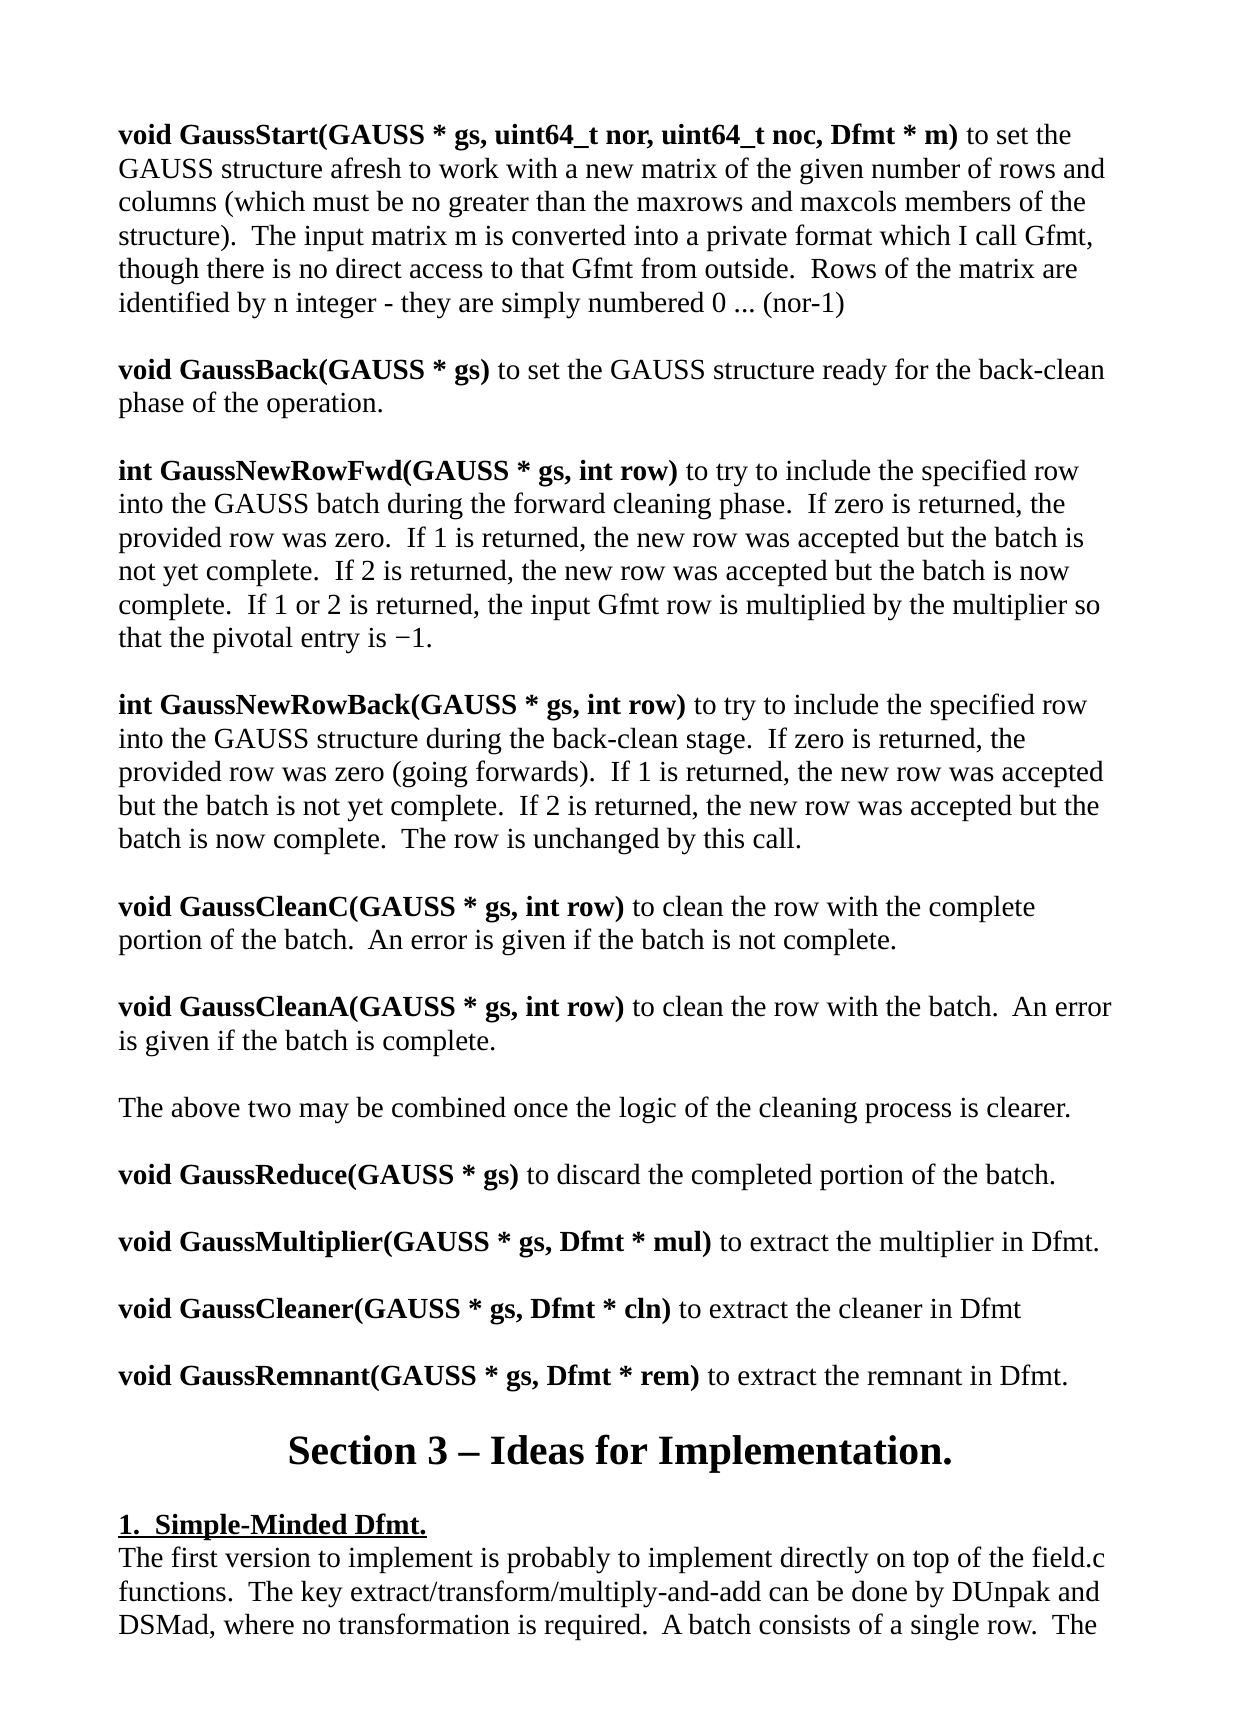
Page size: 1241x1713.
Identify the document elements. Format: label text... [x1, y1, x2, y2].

text The above two may be combined once the logic of the cleaning process is clearer. [118, 1090, 1122, 1123]
text Section 3 – Ideas for Implementation. [118, 1425, 1122, 1473]
text void GaussStart(GAUSS * gs, uint64_t nor, uint64_t noc, Dfmt * m) to set the GAUSS structure afresh to work with a new matrix of the given number of rows and columns (which must be no greater than the maxrows and maxcols members of the structure). The input matrix m is converted into a private format which I call Gfmt, though there is no direct access to that Gfmt from outside. Rows of the matrix are identified by n integer - they are simply numbered 0 ... (nor-1) [118, 117, 1122, 318]
text 1. Simple-Minded Dfmt. [118, 1507, 1122, 1540]
text void GaussReduce(GAUSS * gs) to discard the completed portion of the batch. [118, 1157, 1122, 1191]
text void GaussRemnant(GAUSS * gs, Dfmt * rem) to extract the remnant in Dfmt. [118, 1358, 1122, 1392]
text void GaussMultiplier(GAUSS * gs, Dfmt * mul) to extract the multiplier in Dfmt. [118, 1224, 1122, 1258]
text void GaussCleanC(GAUSS * gs, int row) to clean the row with the complete portion of the batch. An error is given if the batch is not complete. [118, 889, 1122, 956]
text void GaussCleanA(GAUSS * gs, int row) to clean the row with the batch. An error is given if the batch is complete. [118, 989, 1122, 1056]
text int GaussNewRowFwd(GAUSS * gs, int row) to try to include the specified row into the GAUSS batch during the forward cleaning phase. If zero is returned, the provided row was zero. If 1 is returned, the new row was accepted but the batch is not yet complete. If 2 is returned, the new row was accepted but the batch is now complete. If 1 or 2 is returned, the input Gfmt row is multiplied by the multiplier so that the pivotal entry is −1. [118, 453, 1122, 654]
text void GaussCleaner(GAUSS * gs, Dfmt * cln) to extract the cleaner in Dfmt [118, 1291, 1122, 1325]
text int GaussNewRowBack(GAUSS * gs, int row) to try to include the specified row into the GAUSS structure during the back-clean stage. If zero is returned, the provided row was zero (going forwards). If 1 is returned, the new row was accepted but the batch is not yet complete. If 2 is returned, the new row was accepted but the batch is now complete. The row is unchanged by this call. [118, 687, 1122, 855]
text void GaussBack(GAUSS * gs) to set the GAUSS structure ready for the back-clean phase of the operation. [118, 352, 1122, 419]
text The first version to implement is probably to implement directly on top of the field.c functions. The key extract/transform/multiply-and-add can be done by DUnpak and DSMad, where no transformation is required. A batch consists of a single row. The [118, 1540, 1122, 1641]
